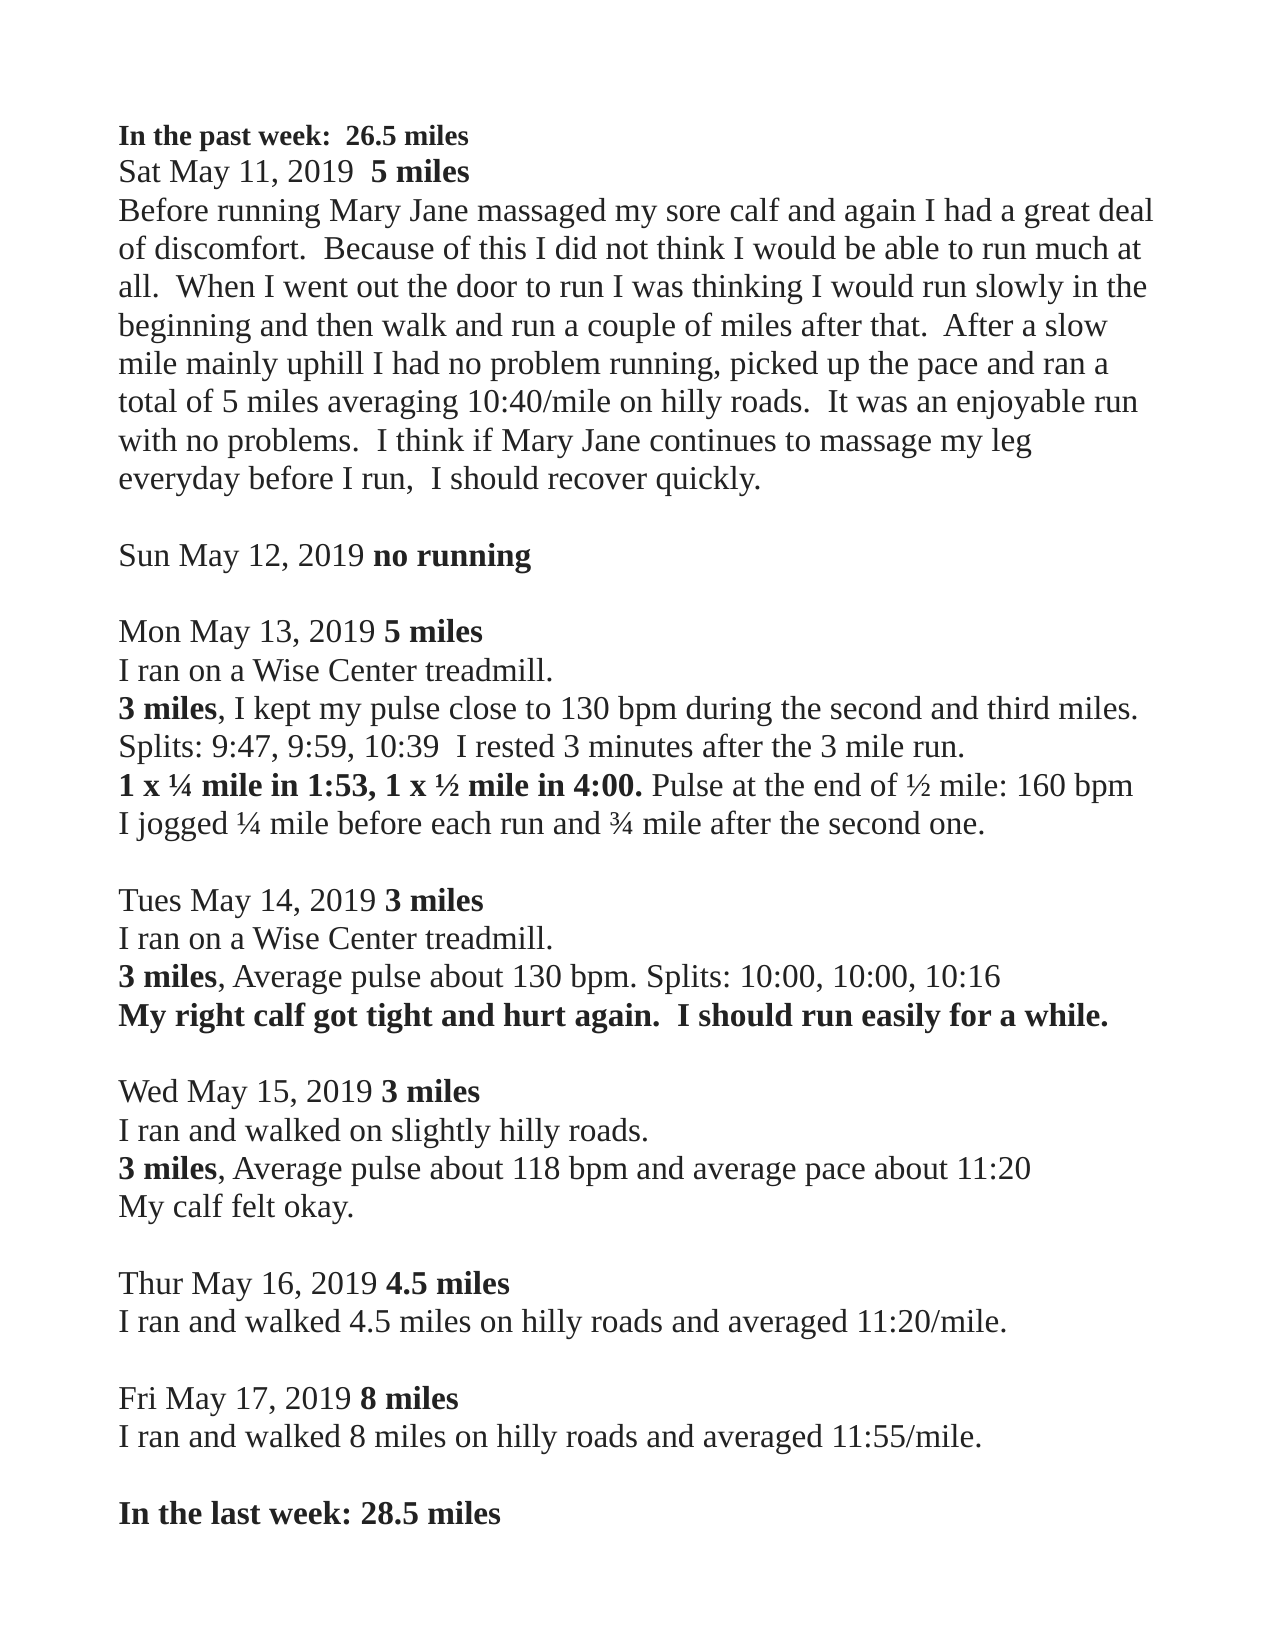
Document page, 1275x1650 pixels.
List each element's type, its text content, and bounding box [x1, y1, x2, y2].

text Fri May 17, 2019 8 miles [118, 1378, 1161, 1417]
text Mon May 13, 2019 5 miles [118, 612, 1161, 650]
text 3 miles, Average pulse about 130 bpm. Splits: 10:00, 10:00, 10:16 [118, 957, 1161, 995]
text Sun May 12, 2019 no running [118, 535, 1161, 573]
text Sat May 11, 2019 5 miles [118, 152, 1161, 190]
text 1 x ¼ mile in 1:53, 1 x ½ mile in 4:00. Pulse at the end of ½ mile: 160 bpm [118, 765, 1161, 803]
text I ran and walked 8 miles on hilly roads and averaged 11:55/mile. [118, 1417, 1161, 1455]
text I ran on a Wise Center treadmill. [118, 918, 1161, 957]
text Thur May 16, 2019 4.5 miles [118, 1263, 1161, 1302]
text 3 miles, Average pulse about 118 bpm and average pace about 11:20 [118, 1148, 1161, 1187]
text I jogged ¼ mile before each run and ¾ mile after the second one. [118, 803, 1161, 842]
text In the last week: 28.5 miles [118, 1493, 1161, 1532]
text In the past week: 26.5 miles [118, 118, 1161, 152]
text I ran on a Wise Center treadmill. [118, 650, 1161, 688]
text My calf felt okay. [118, 1187, 1161, 1225]
text 3 miles, I kept my pulse close to 130 bpm during the second and third miles. Splits: 9:47, 9:59, 10:39 I rested 3 minutes after the 3 mile run. [118, 688, 1161, 765]
text Before running Mary Jane massaged my sore calf and again I had a great deal of discomfort. Because of this I did not think I would be able to run much at all. When I went out the door to run I was thinking I would run slowly in the beginning and then walk and run a couple of miles after that. After a slow mile mainly uphill I had no problem running, picked up the pace and ran a total of 5 miles averaging 10:40/mile on hilly roads. It was an enjoyable run with no problems. I think if Mary Jane continues to massage my leg everyday before I run, I should recover quickly. [118, 190, 1161, 497]
text I ran and walked 4.5 miles on hilly roads and averaged 11:20/mile. [118, 1302, 1161, 1340]
text I ran and walked on slightly hilly roads. [118, 1110, 1161, 1148]
text My right calf got tight and hurt again. I should run easily for a while. [118, 995, 1161, 1033]
text Tues May 14, 2019 3 miles [118, 880, 1161, 918]
text Wed May 15, 2019 3 miles [118, 1072, 1161, 1110]
